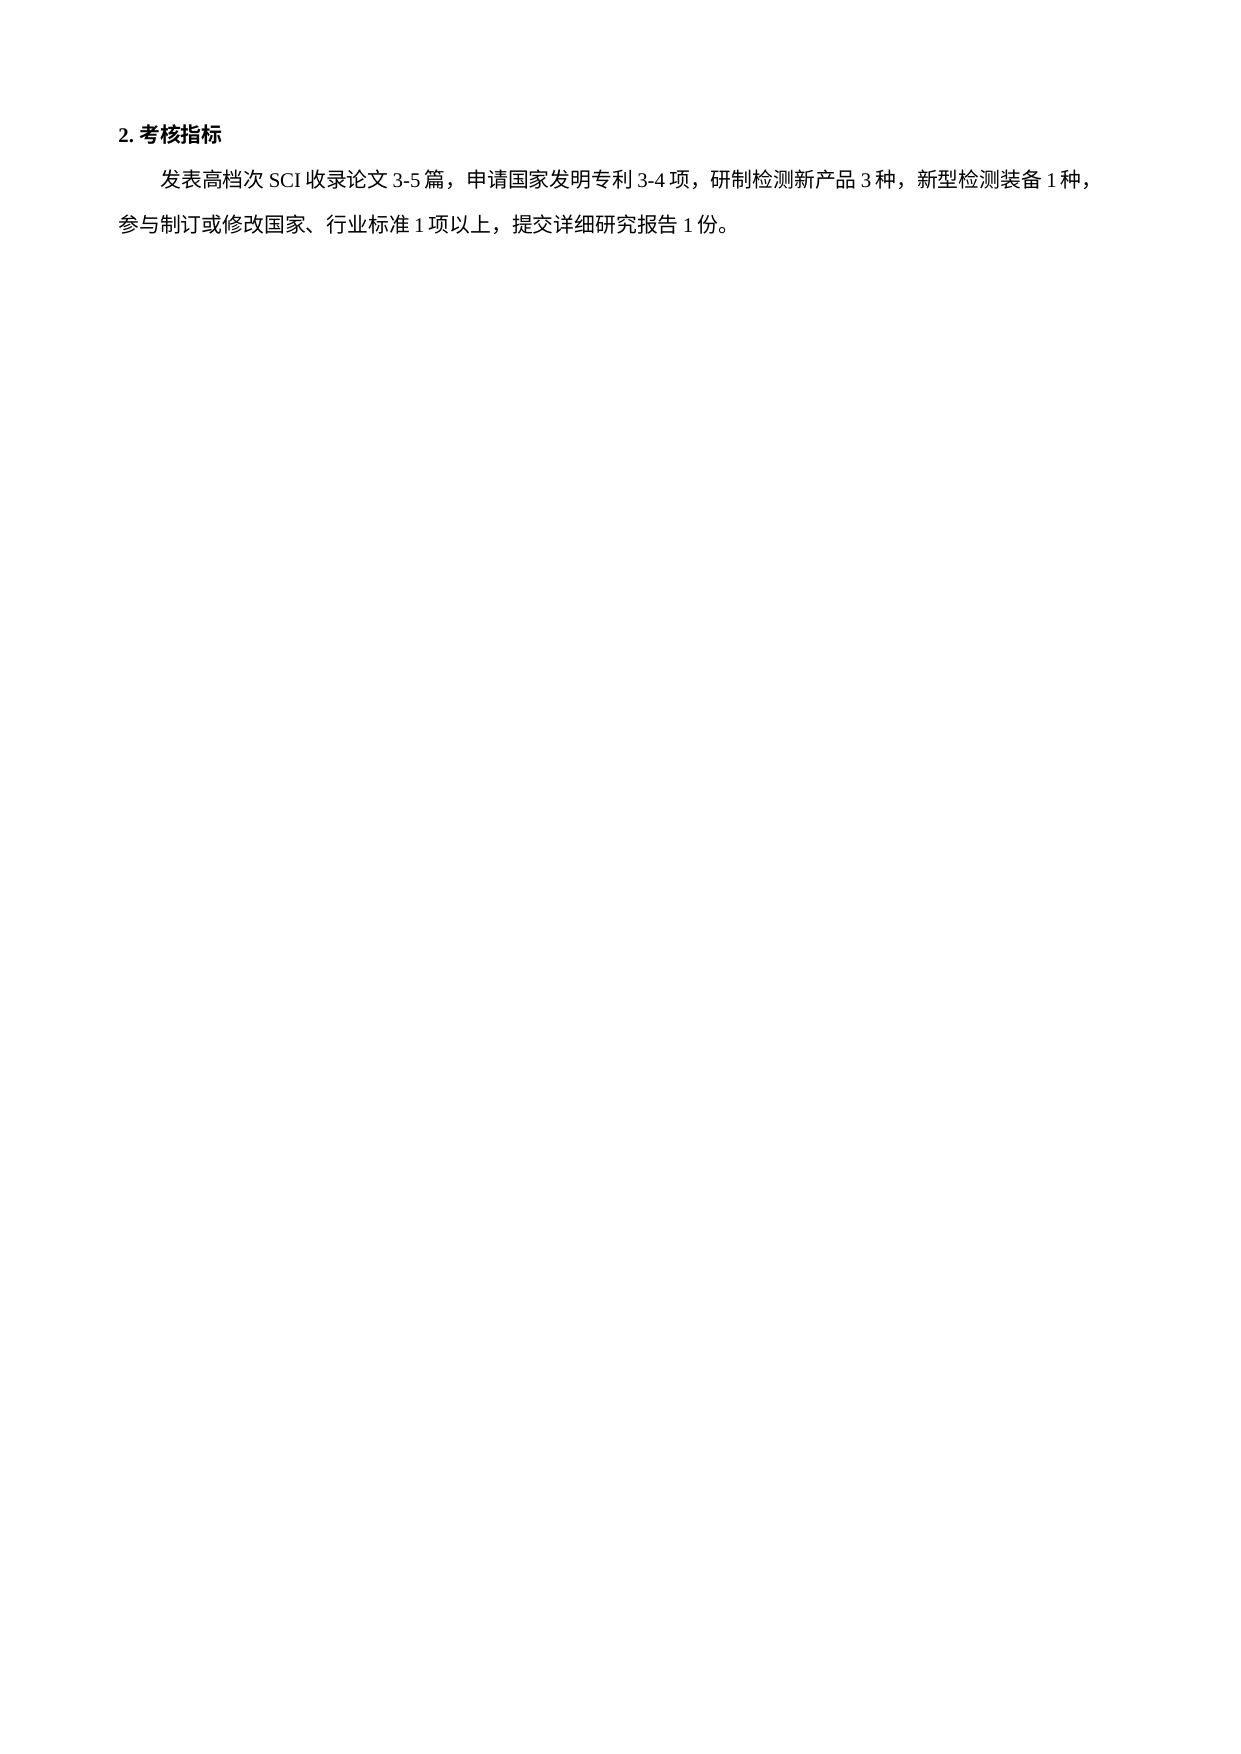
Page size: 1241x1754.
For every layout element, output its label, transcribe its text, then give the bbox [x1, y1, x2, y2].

text 2. 考核指标 [118, 118, 1122, 148]
text 发表高档次SCI收录论文3-5篇，申请国家发明专利3-4项，研制检测新产品3种，新型检测装备1种，参与制订或修改国家、行业标准1项以上，提交详细研究报告1份。 [118, 163, 1122, 239]
